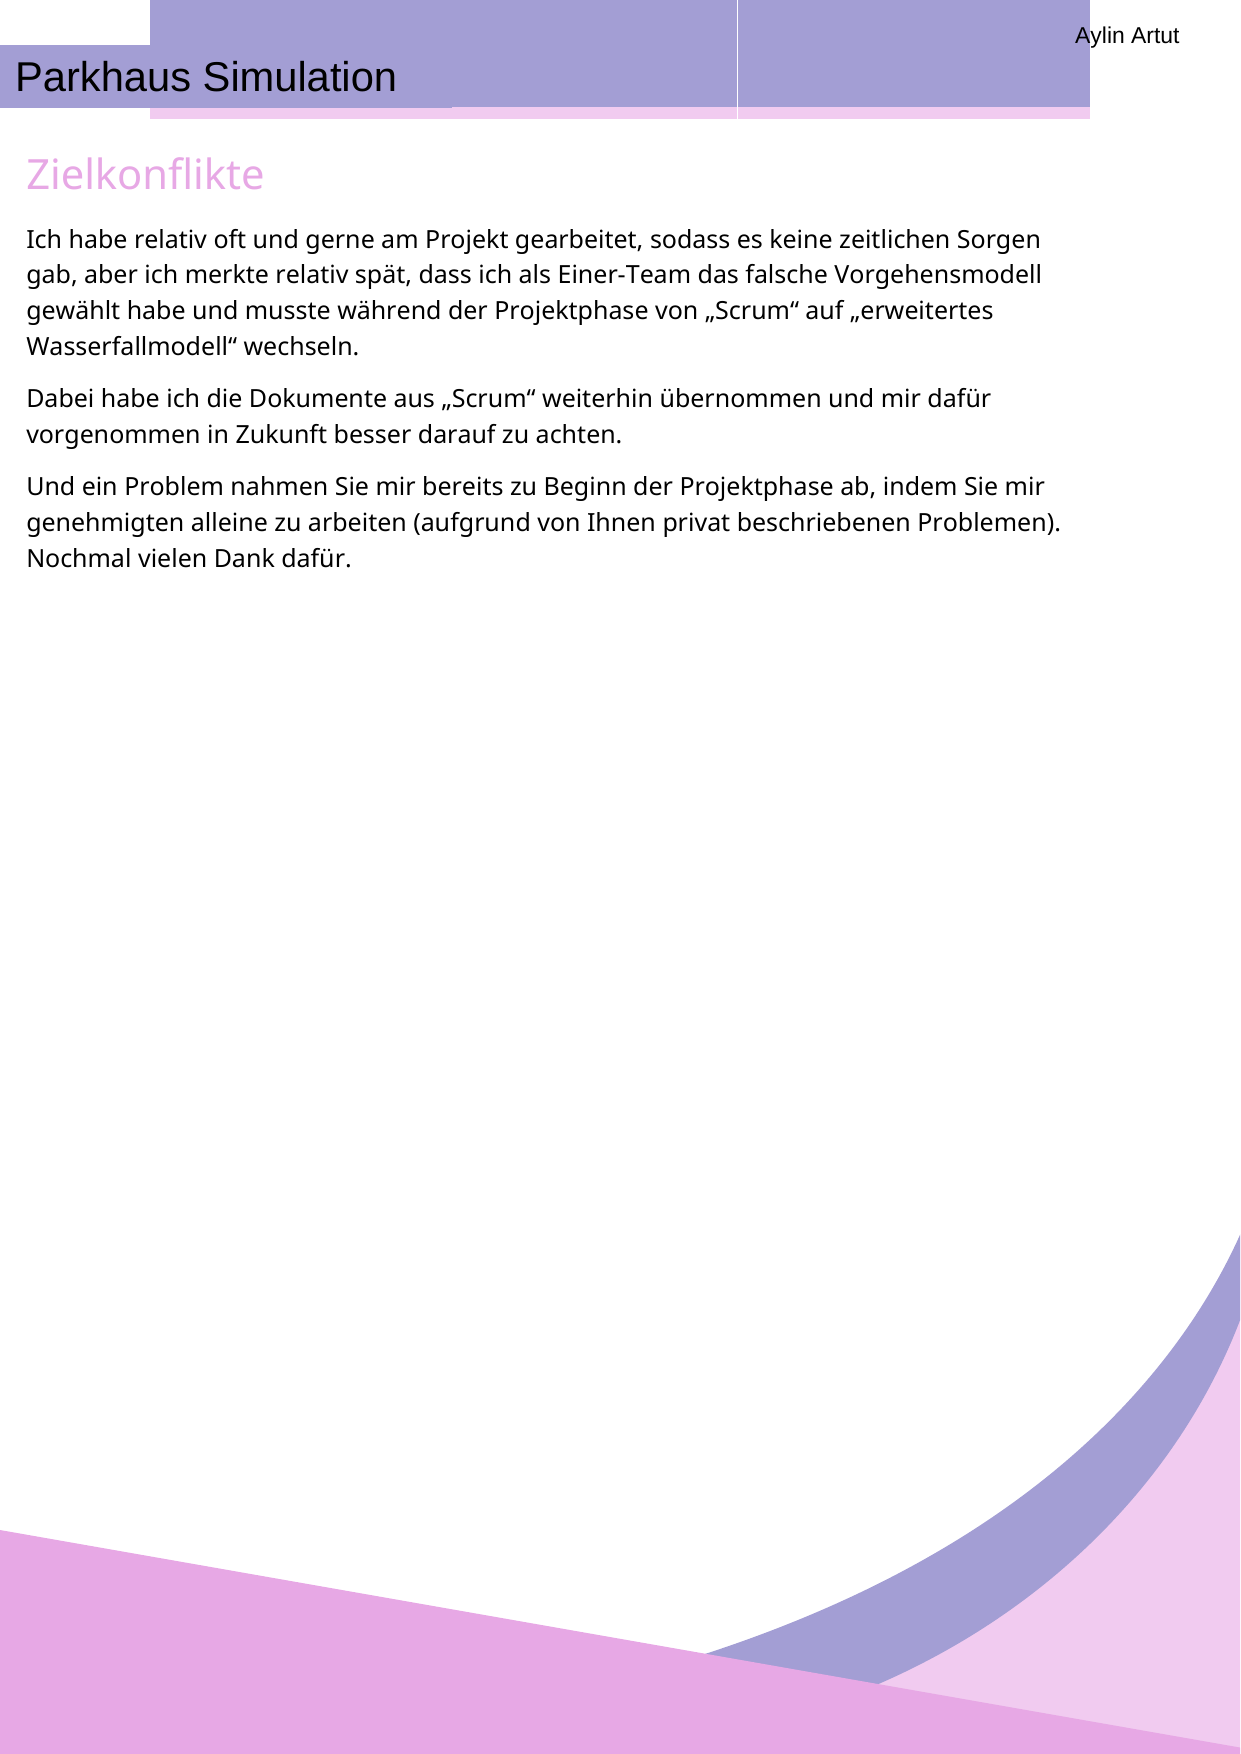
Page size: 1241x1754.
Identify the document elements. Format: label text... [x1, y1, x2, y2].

text Und ein Problem nahmen Sie mir bereits zu Beginn der Projektphase ab, indem Sie mir genehmigten alleine zu arbeiten (aufgrund von Ihnen privat beschriebenen Problemen). Nochmal vielen Dank dafür. [26, 469, 1090, 574]
text Zielkonflikte [26, 145, 1090, 202]
text Dabei habe ich die Dokumente aus „Scrum“ weiterhin übernommen und mir dafür vorgenommen in Zukunft besser darauf zu achten. [26, 381, 1090, 451]
text Ich habe relativ oft und gerne am Projekt gearbeitet, sodass es keine zeitlichen Sorgen gab, aber ich merkte relativ spät, dass ich als Einer-Team das falsche Vorgehensmodell gewählt habe und musste während der Projektphase von „Scrum“ auf „erweitertes Wasserfallmodell“ wechseln. [26, 221, 1090, 363]
